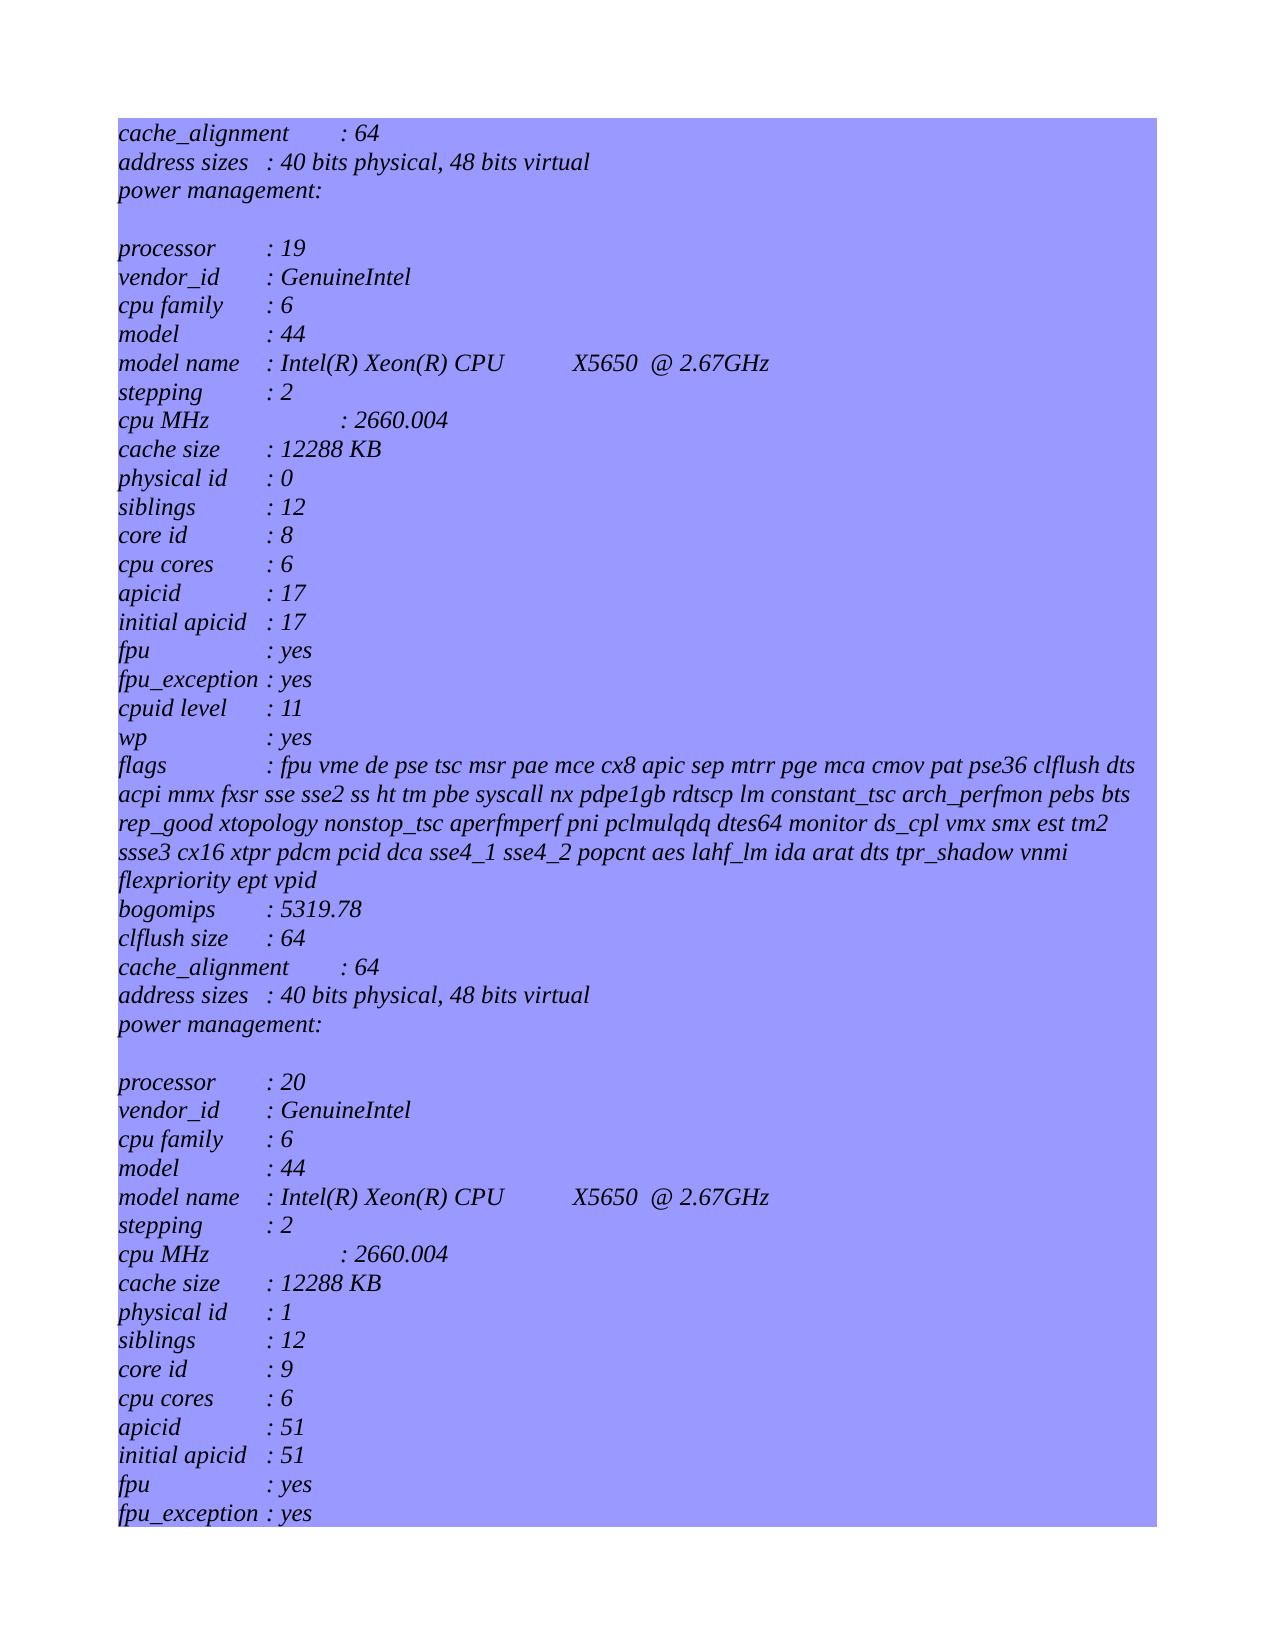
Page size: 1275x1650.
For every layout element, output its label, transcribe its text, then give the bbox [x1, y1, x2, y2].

text initial apicid : 51 [118, 1441, 1157, 1469]
text siblings : 12 [118, 492, 1157, 521]
text flags : fpu vme de pse tsc msr pae mce cx8 apic sep mtrr pge mca cmov pat pse36 clflush dts acpi mmx fxsr sse sse2 ss ht tm pbe syscall nx pdpe1gb rdtscp lm constant_tsc arch_perfmon pebs bts rep_good xtopology nonstop_tsc aperfmperf pni pclmulqdq dtes64 monitor ds_cpl vmx smx est tm2 ssse3 cx16 xtpr pdcm pcid dca sse4_1 sse4_2 popcnt aes lahf_lm ida arat dts tpr_shadow vnmi flexpriority ept vpid [118, 751, 1157, 894]
text cpu MHz : 2660.004 [118, 1239, 1157, 1268]
text cpu family : 6 [118, 1124, 1157, 1153]
text cache size : 12288 KB [118, 1268, 1157, 1297]
text fpu : yes [118, 1469, 1157, 1498]
text cache_alignment : 64 [118, 118, 1157, 147]
text core id : 8 [118, 521, 1157, 549]
text bogomips : 5319.78 [118, 894, 1157, 923]
text cpu MHz : 2660.004 [118, 406, 1157, 434]
text model : 44 [118, 1153, 1157, 1182]
text fpu_exception : yes [118, 664, 1157, 693]
text initial apicid : 17 [118, 607, 1157, 636]
text address sizes : 40 bits physical, 48 bits virtual [118, 147, 1157, 176]
text physical id : 1 [118, 1297, 1157, 1326]
text stepping : 2 [118, 1211, 1157, 1239]
text model name : Intel(R) Xeon(R) CPU X5650 @ 2.67GHz [118, 348, 1157, 377]
text stepping : 2 [118, 377, 1157, 406]
text processor : 20 [118, 1067, 1157, 1096]
text cpu cores : 6 [118, 549, 1157, 578]
text cache size : 12288 KB [118, 434, 1157, 463]
text fpu_exception : yes [118, 1498, 1157, 1527]
text power management: [118, 176, 1157, 204]
text fpu : yes [118, 636, 1157, 664]
text cache_alignment : 64 [118, 952, 1157, 981]
text power management: [118, 1009, 1157, 1038]
text address sizes : 40 bits physical, 48 bits virtual [118, 981, 1157, 1009]
text wp : yes [118, 722, 1157, 751]
text model name : Intel(R) Xeon(R) CPU X5650 @ 2.67GHz [118, 1182, 1157, 1211]
text cpu family : 6 [118, 291, 1157, 319]
text vendor_id : GenuineIntel [118, 262, 1157, 291]
text cpu cores : 6 [118, 1383, 1157, 1412]
text physical id : 0 [118, 463, 1157, 492]
text siblings : 12 [118, 1326, 1157, 1354]
text apicid : 51 [118, 1412, 1157, 1441]
text cpuid level : 11 [118, 693, 1157, 722]
text core id : 9 [118, 1354, 1157, 1383]
text model : 44 [118, 319, 1157, 348]
text clflush size : 64 [118, 923, 1157, 952]
text processor : 19 [118, 233, 1157, 262]
text vendor_id : GenuineIntel [118, 1096, 1157, 1124]
text apicid : 17 [118, 578, 1157, 607]
